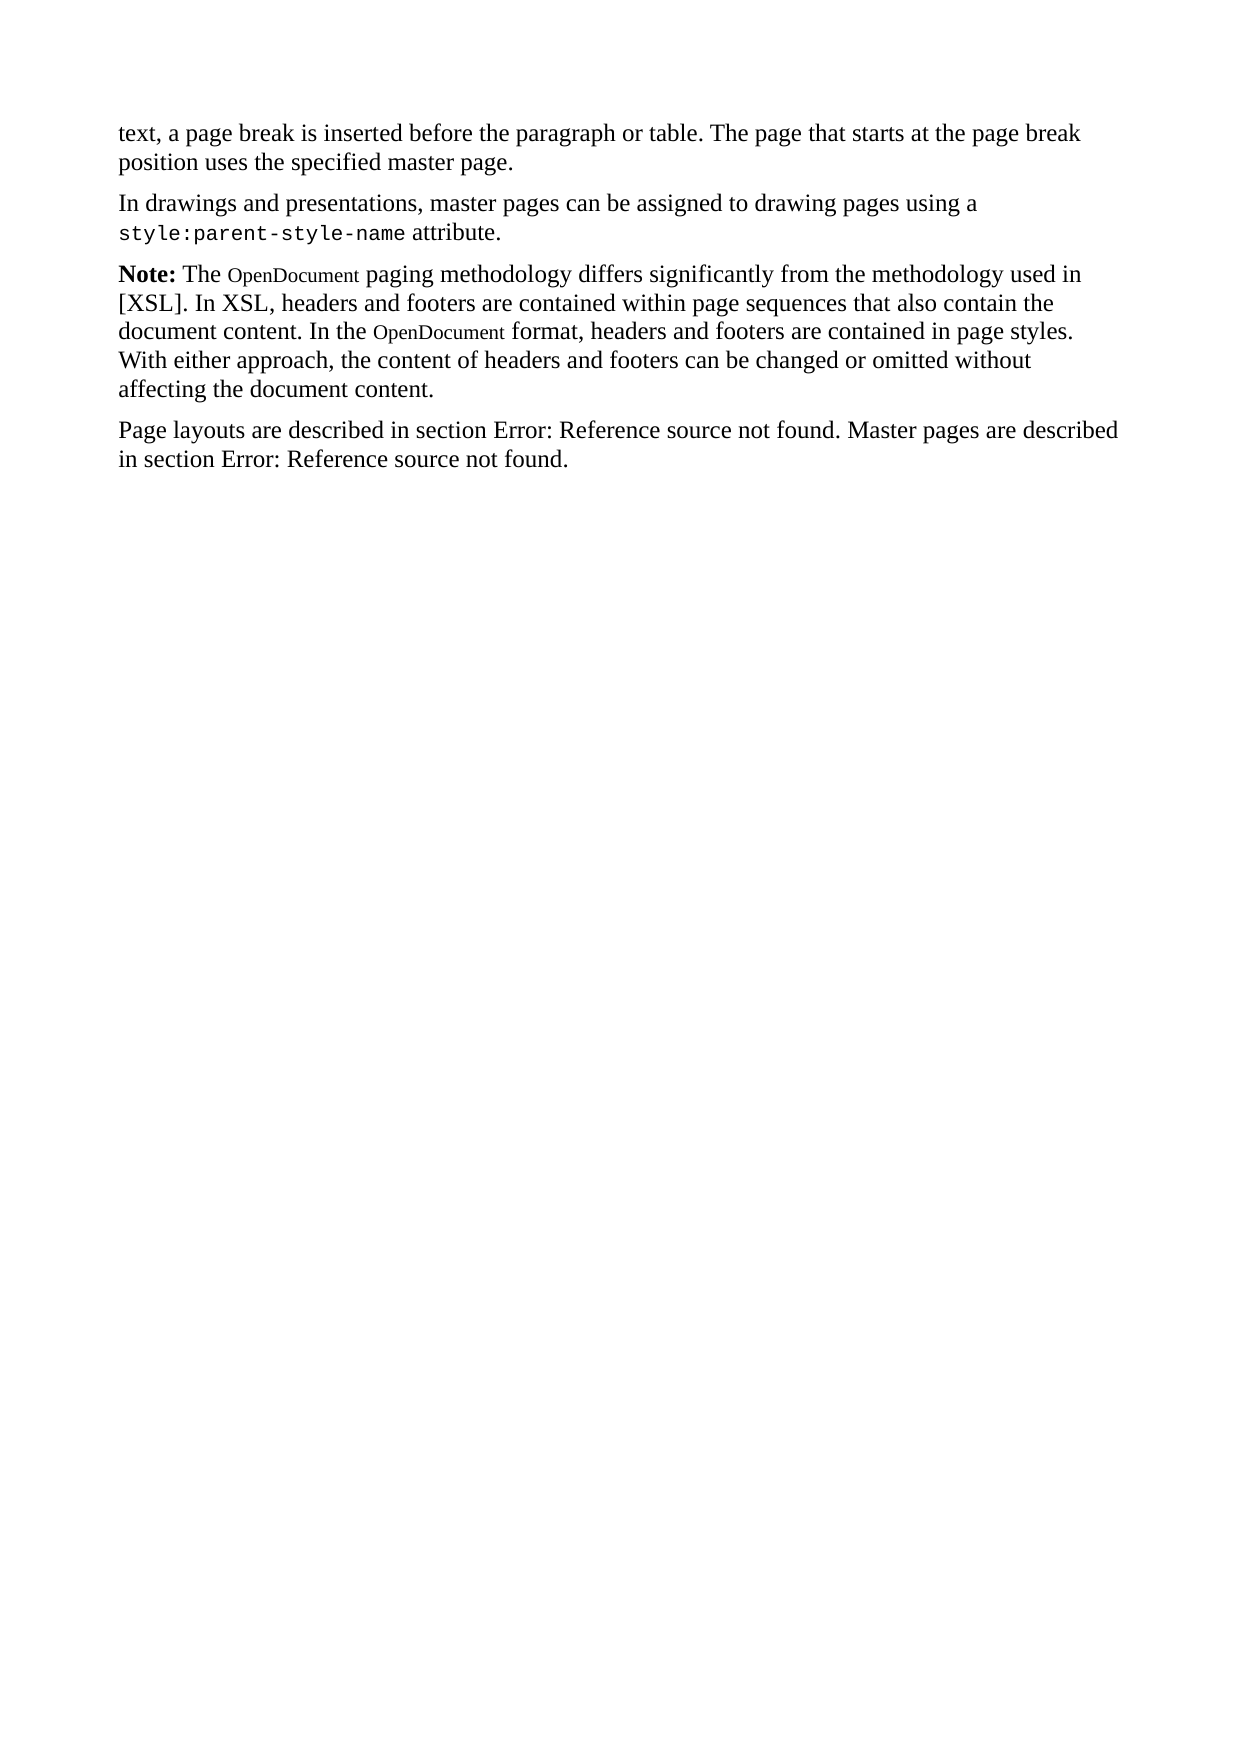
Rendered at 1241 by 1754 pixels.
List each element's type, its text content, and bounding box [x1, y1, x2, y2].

text Page layouts are described in section . Master pages are described in section . [118, 415, 1122, 473]
text text, a page break is inserted before the paragraph or table. The page that starts at the page break position uses the specified master page. [118, 118, 1122, 176]
text Note: The OpenDocument paging methodology differs significantly from the methodology used in [XSL]. In XSL, headers and footers are contained within page sequences that also contain the document content. In the OpenDocument format, headers and footers are contained in page styles. With either approach, the content of headers and footers can be changed or omitted without affecting the document content. [118, 259, 1122, 403]
text In drawings and presentations, master pages can be assigned to drawing pages using a style:parent-style-name attribute. [118, 188, 1122, 246]
